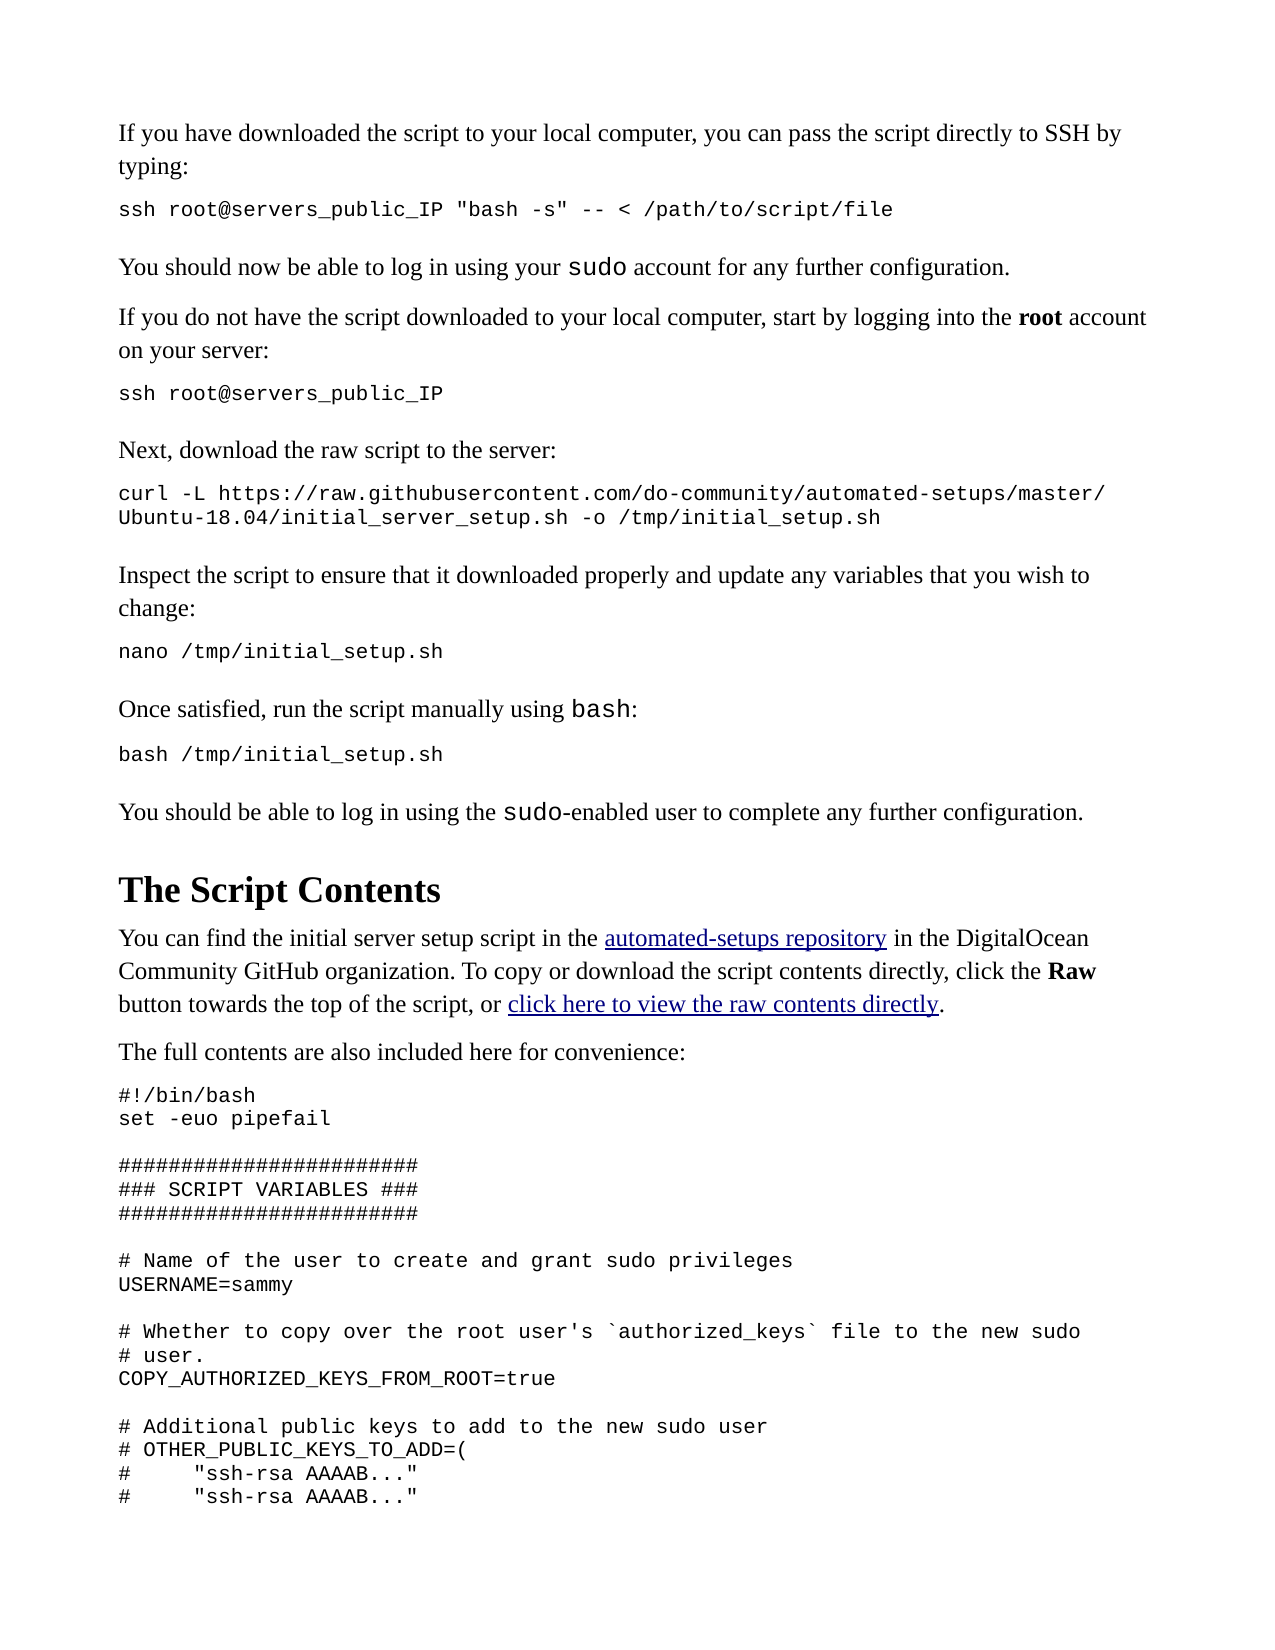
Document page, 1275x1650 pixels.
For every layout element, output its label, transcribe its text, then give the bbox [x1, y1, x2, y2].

text ######################## [118, 1156, 1157, 1179]
text If you have downloaded the script to your local computer, you can pass the script directly to SSH by typing: [118, 118, 1157, 180]
text Once satisfied, run the script manually using bash: [118, 694, 1157, 724]
text ssh root@servers_public_IP [118, 382, 1157, 406]
subtitle The Script Contents [118, 868, 1157, 911]
text bash /tmp/initial_setup.sh [118, 744, 1157, 767]
text # Additional public keys to add to the new sudo user [118, 1416, 1157, 1439]
text Inspect the script to ensure that it downloaded properly and update any variables that you wish to change: [118, 560, 1157, 622]
text You can find the initial server setup script in the automated-setups repository in the DigitalOcean Community GitHub organization. To copy or download the script contents directly, click the Raw button towards the top of the script, or click here to view the raw contents directly. [118, 923, 1157, 1018]
text ssh root@servers_public_IP "bash -s" -- < /path/to/script/file [118, 199, 1157, 222]
text You should now be able to log in using your sudo account for any further configuration. [118, 252, 1157, 283]
text COPY_AUTHORIZED_KEYS_FROM_ROOT=true [118, 1368, 1157, 1392]
text The full contents are also included here for convenience: [118, 1037, 1157, 1066]
text ######################## [118, 1203, 1157, 1226]
text USERNAME=sammy [118, 1274, 1157, 1297]
text set -euo pipefail [118, 1108, 1157, 1132]
text curl -L https://raw.githubusercontent.com/do-community/automated-setups/master/Ubuntu-18.04/initial_server_setup.sh -o /tmp/initial_setup.sh [118, 483, 1157, 531]
text nano /tmp/initial_setup.sh [118, 641, 1157, 664]
text #!/bin/bash [118, 1084, 1157, 1108]
text # user. [118, 1345, 1157, 1368]
text # Whether to copy over the root user's `authorized_keys` file to the new sudo [118, 1321, 1157, 1345]
text If you do not have the script downloaded to your local computer, start by logging into the root account on your server: [118, 302, 1157, 364]
text # OTHER_PUBLIC_KEYS_TO_ADD=( [118, 1439, 1157, 1463]
text Next, download the raw script to the server: [118, 436, 1157, 464]
text # "ssh-rsa AAAAB..." [118, 1463, 1157, 1487]
text # Name of the user to create and grant sudo privileges [118, 1250, 1157, 1274]
text You should be able to log in using the sudo-enabled user to complete any further configuration. [118, 797, 1157, 828]
text ### SCRIPT VARIABLES ### [118, 1179, 1157, 1203]
text # "ssh-rsa AAAAB..." [118, 1487, 1157, 1510]
